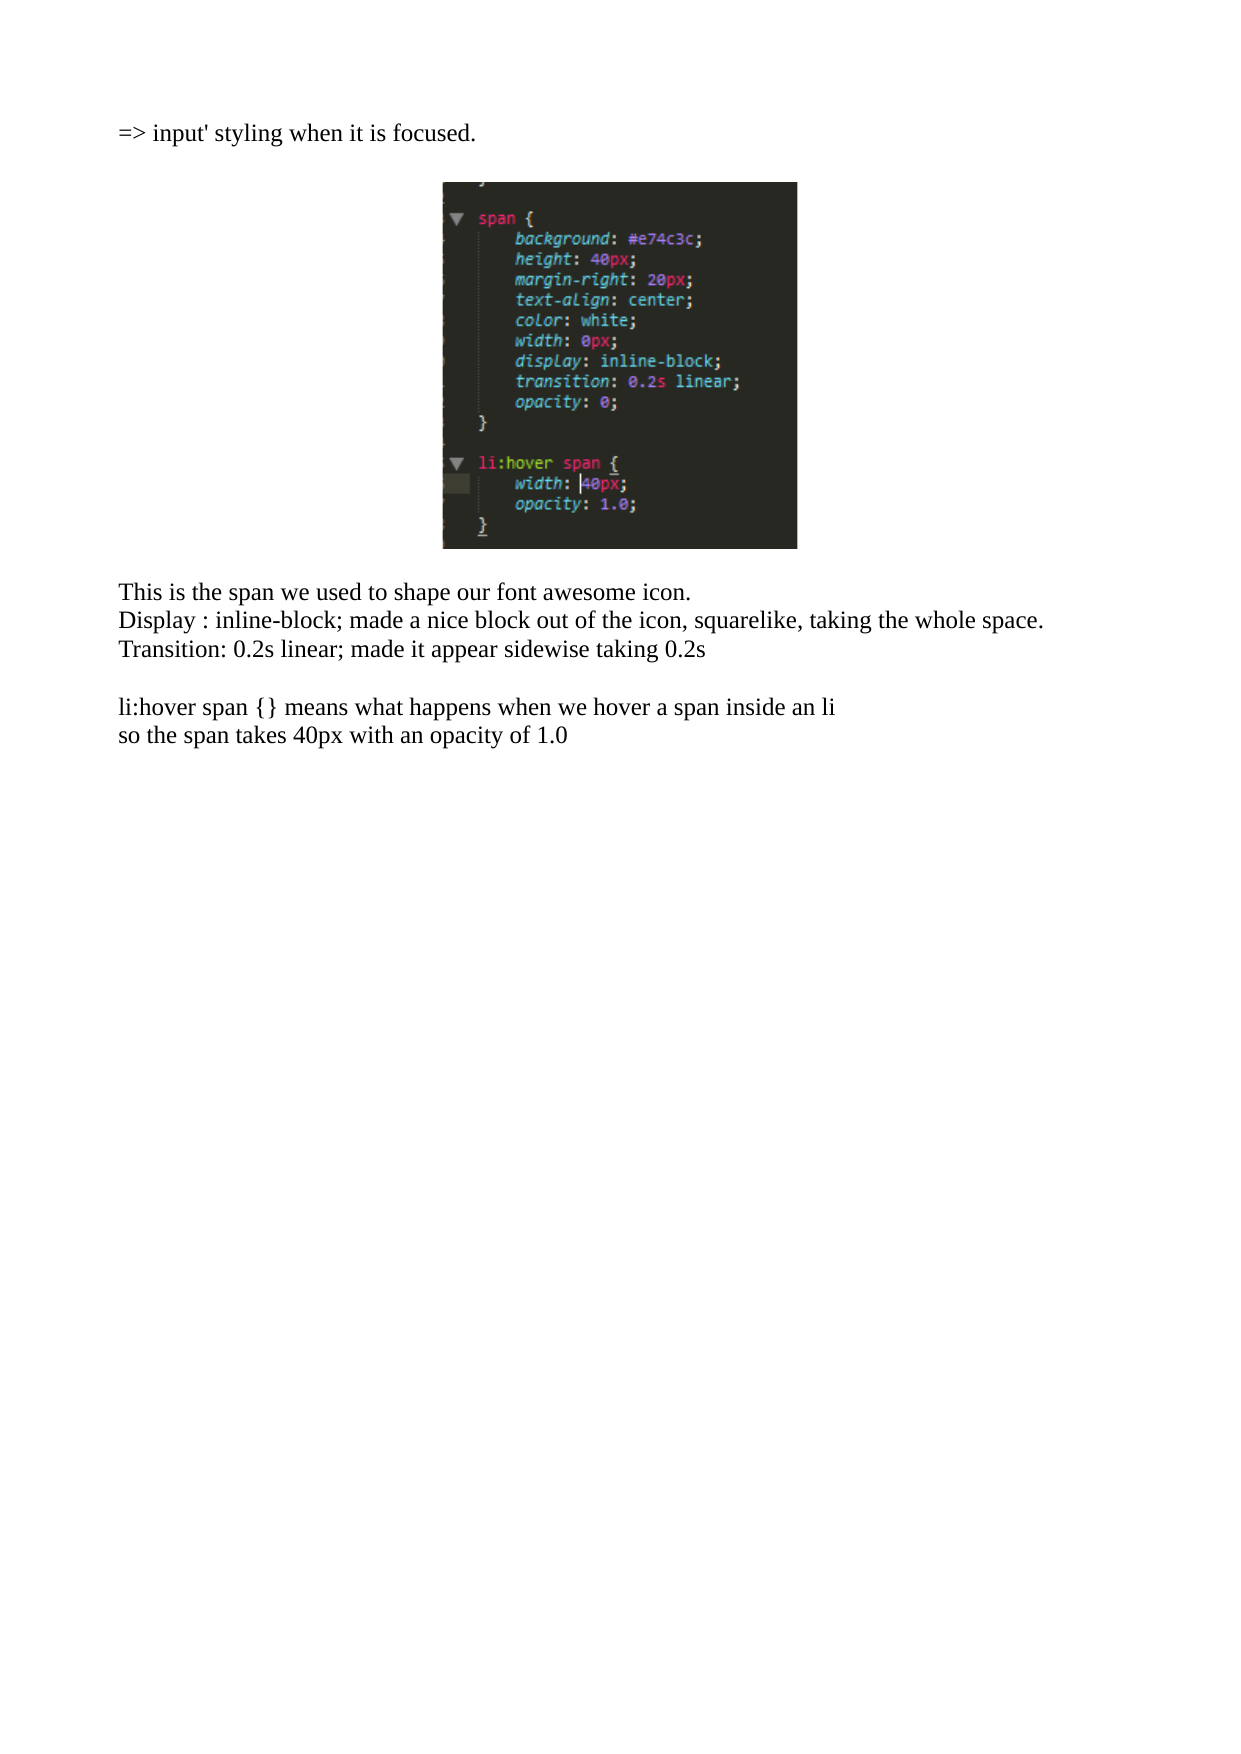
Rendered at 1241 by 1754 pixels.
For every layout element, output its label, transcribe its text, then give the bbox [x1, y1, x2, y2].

picture [442, 182, 798, 549]
text Display : inline-block; made a nice block out of the icon, squarelike, taking the whole space. [118, 606, 1122, 634]
text so the span takes 40px with an opacity of 1.0 [118, 721, 1122, 749]
text => input' styling when it is focused. [118, 118, 1122, 147]
text Transition: 0.2s linear; made it appear sidewise taking 0.2s [118, 634, 1122, 663]
text This is the span we used to shape our font awesome icon. [118, 577, 1122, 606]
text li:hover span {} means what happens when we hover a span inside an li [118, 692, 1122, 721]
